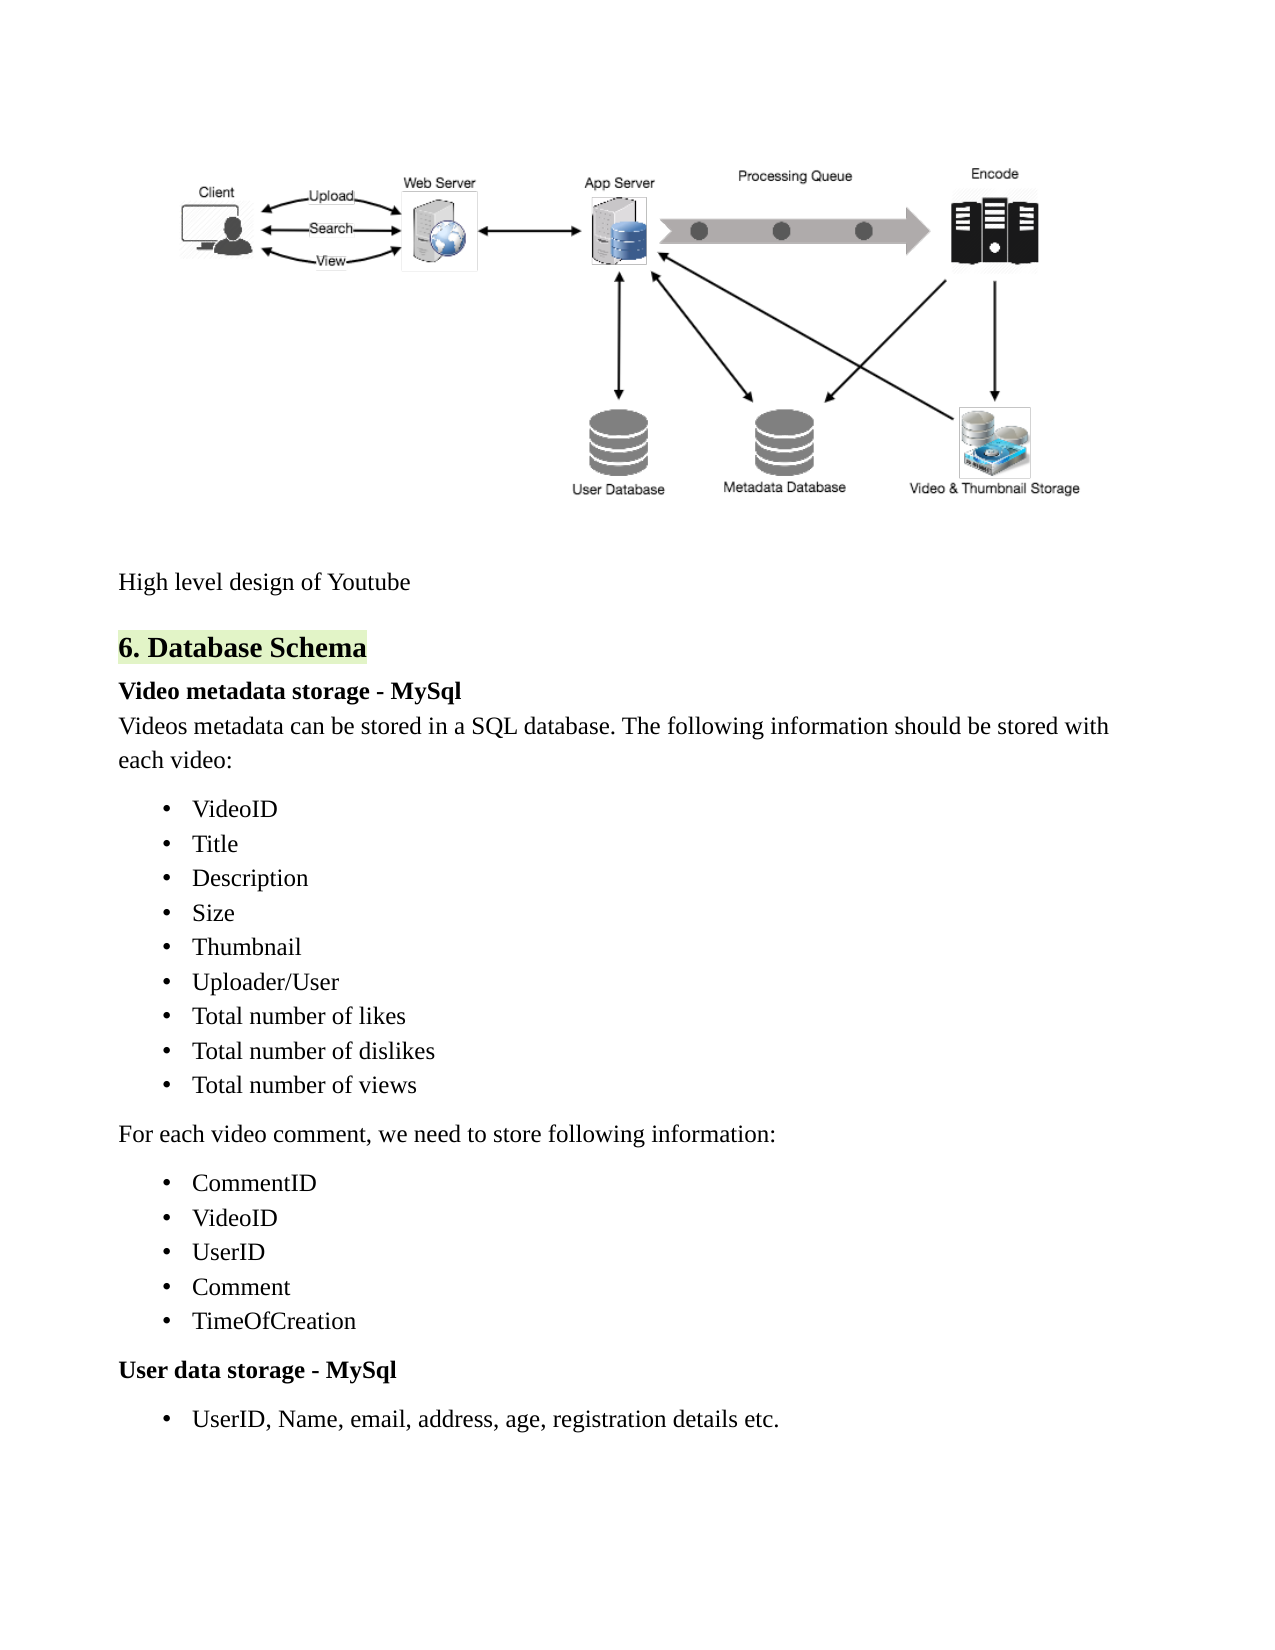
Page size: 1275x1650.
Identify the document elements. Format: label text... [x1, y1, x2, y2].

text High level design of Youtube [118, 567, 1157, 596]
list Thumbnail [162, 932, 1157, 961]
text Video metadata storage - MySql Videos metadata can be stored in a SQL database. The following information should be stored with each video: [118, 676, 1157, 774]
list VideoID [162, 794, 1157, 823]
list Title [162, 829, 1157, 858]
list Description [162, 863, 1157, 892]
list UserID [162, 1237, 1157, 1266]
list Total number of likes [162, 1001, 1157, 1030]
picture [118, 152, 1275, 556]
list Comment [162, 1272, 1157, 1301]
list UserID, Name, email, address, age, registration details etc. [162, 1404, 1157, 1433]
list CommentID [162, 1168, 1157, 1197]
list Total number of dislikes [162, 1036, 1157, 1064]
text User data storage - MySql [118, 1355, 1157, 1384]
list TimeOfCreation [162, 1306, 1157, 1335]
list VideoID [162, 1203, 1157, 1232]
text For each video comment, we need to store following information: [118, 1119, 1157, 1148]
list Size [162, 898, 1157, 927]
list Uploader/User [162, 967, 1157, 996]
list Total number of views [162, 1070, 1157, 1099]
subtitle 6. Database Schema [118, 630, 1157, 664]
